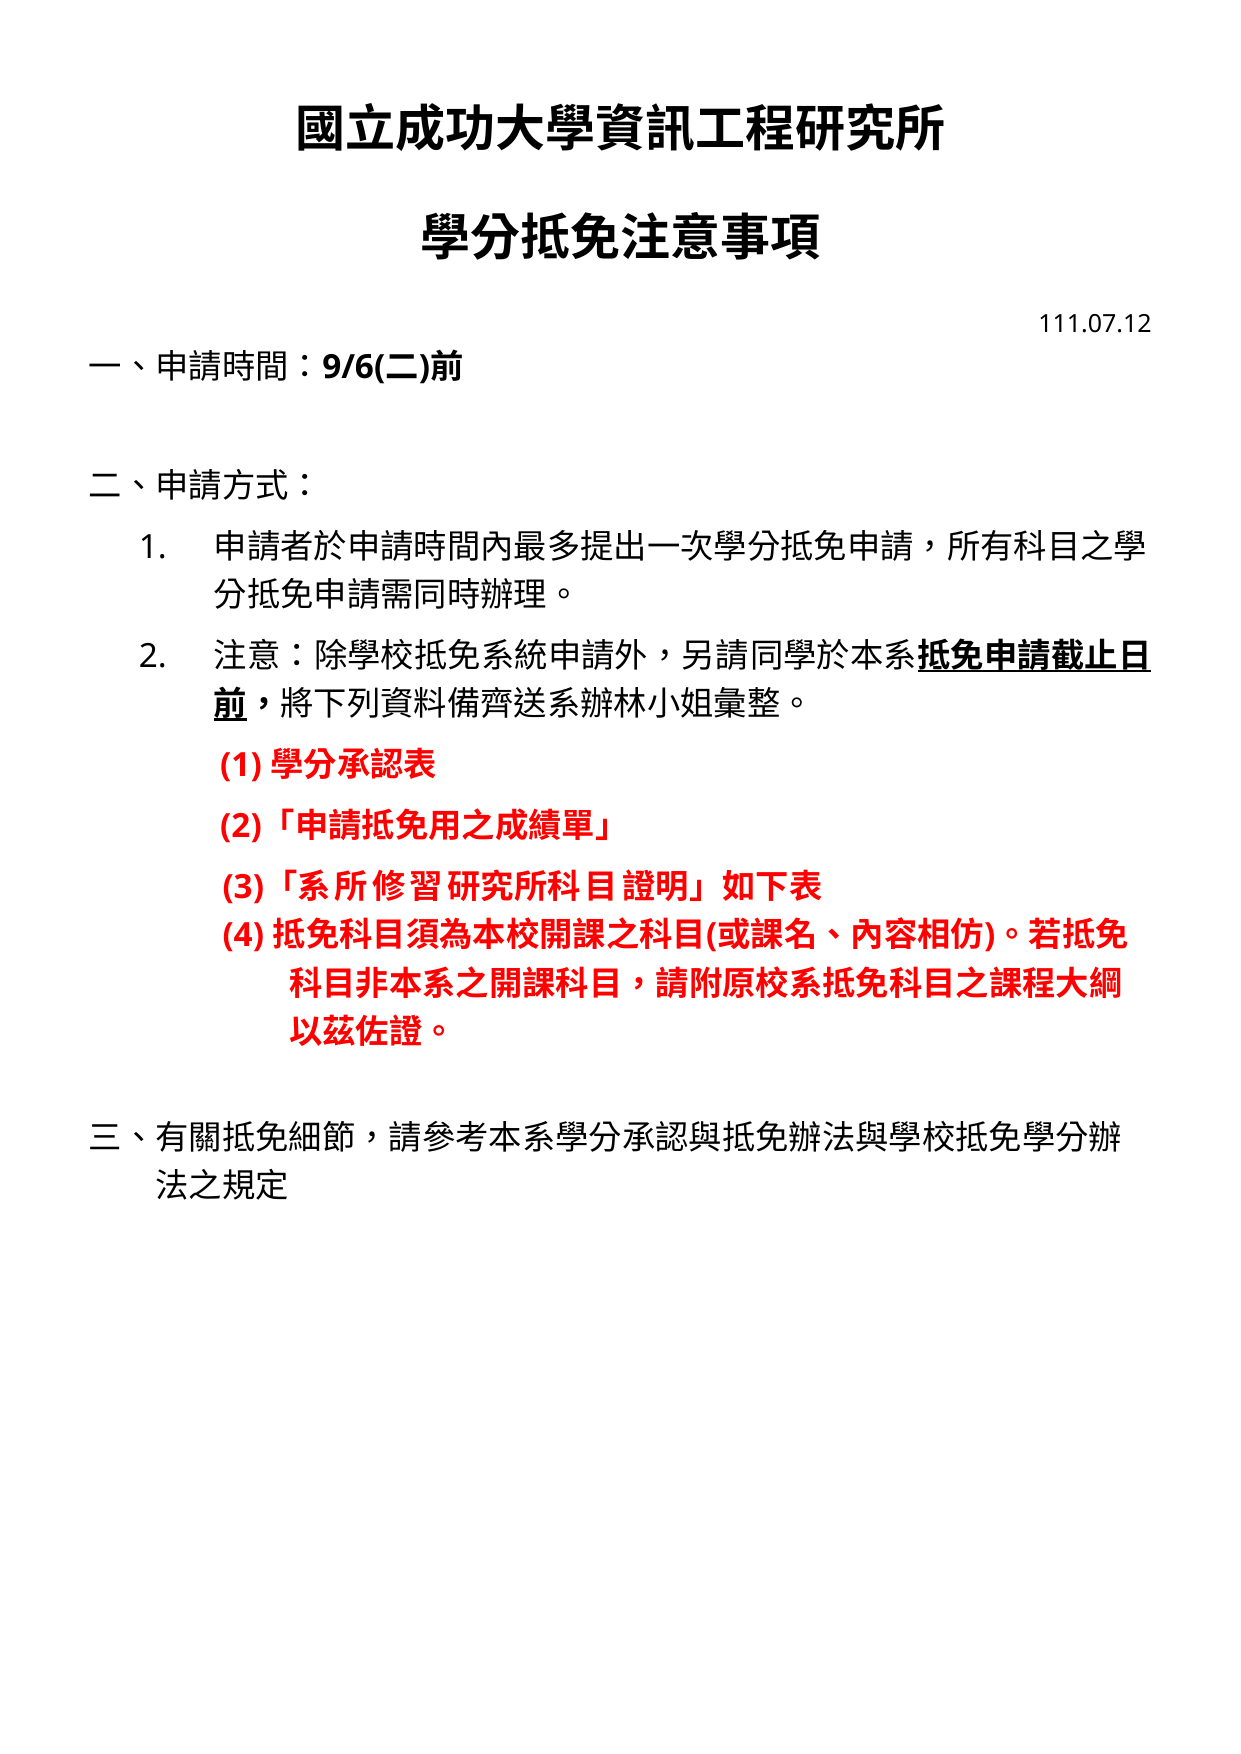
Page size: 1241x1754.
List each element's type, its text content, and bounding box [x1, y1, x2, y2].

list 申請者於申請時間內最多提出一次學分抵免申請，所有科目之學分抵免申請需同時辦理。 [139, 519, 1152, 616]
text 111.07.12 [89, 306, 1152, 340]
text (3)「系所修習研究所科目證明」如下表 [222, 859, 1152, 908]
text 一、申請時間：9/6(二)前 [89, 340, 1152, 388]
text (4) 抵免科目須為本校開課之科目(或課名、內容相仿)。若抵免科目非本系之開課科目，請附原校系抵免科目之課程大綱以茲佐證。 [222, 908, 1152, 1053]
text 學分抵免注意事項 [89, 197, 1152, 269]
text (2)「申請抵免用之成績單」 [88, 799, 1152, 847]
text 三、有關抵免細節，請參考本系學分承認與抵免辦法與學校抵免學分辦法之規定 [89, 1111, 1152, 1207]
text 國立成功大學資訊工程研究所 [89, 89, 1152, 161]
text 二、申請方式： [89, 459, 1152, 507]
list 注意：除學校抵免系統申請外，另請同學於本系抵免申請截止日前，將下列資料備齊送系辦林小姐彙整。 [139, 628, 1152, 725]
text (1) 學分承認表 [88, 738, 1152, 786]
